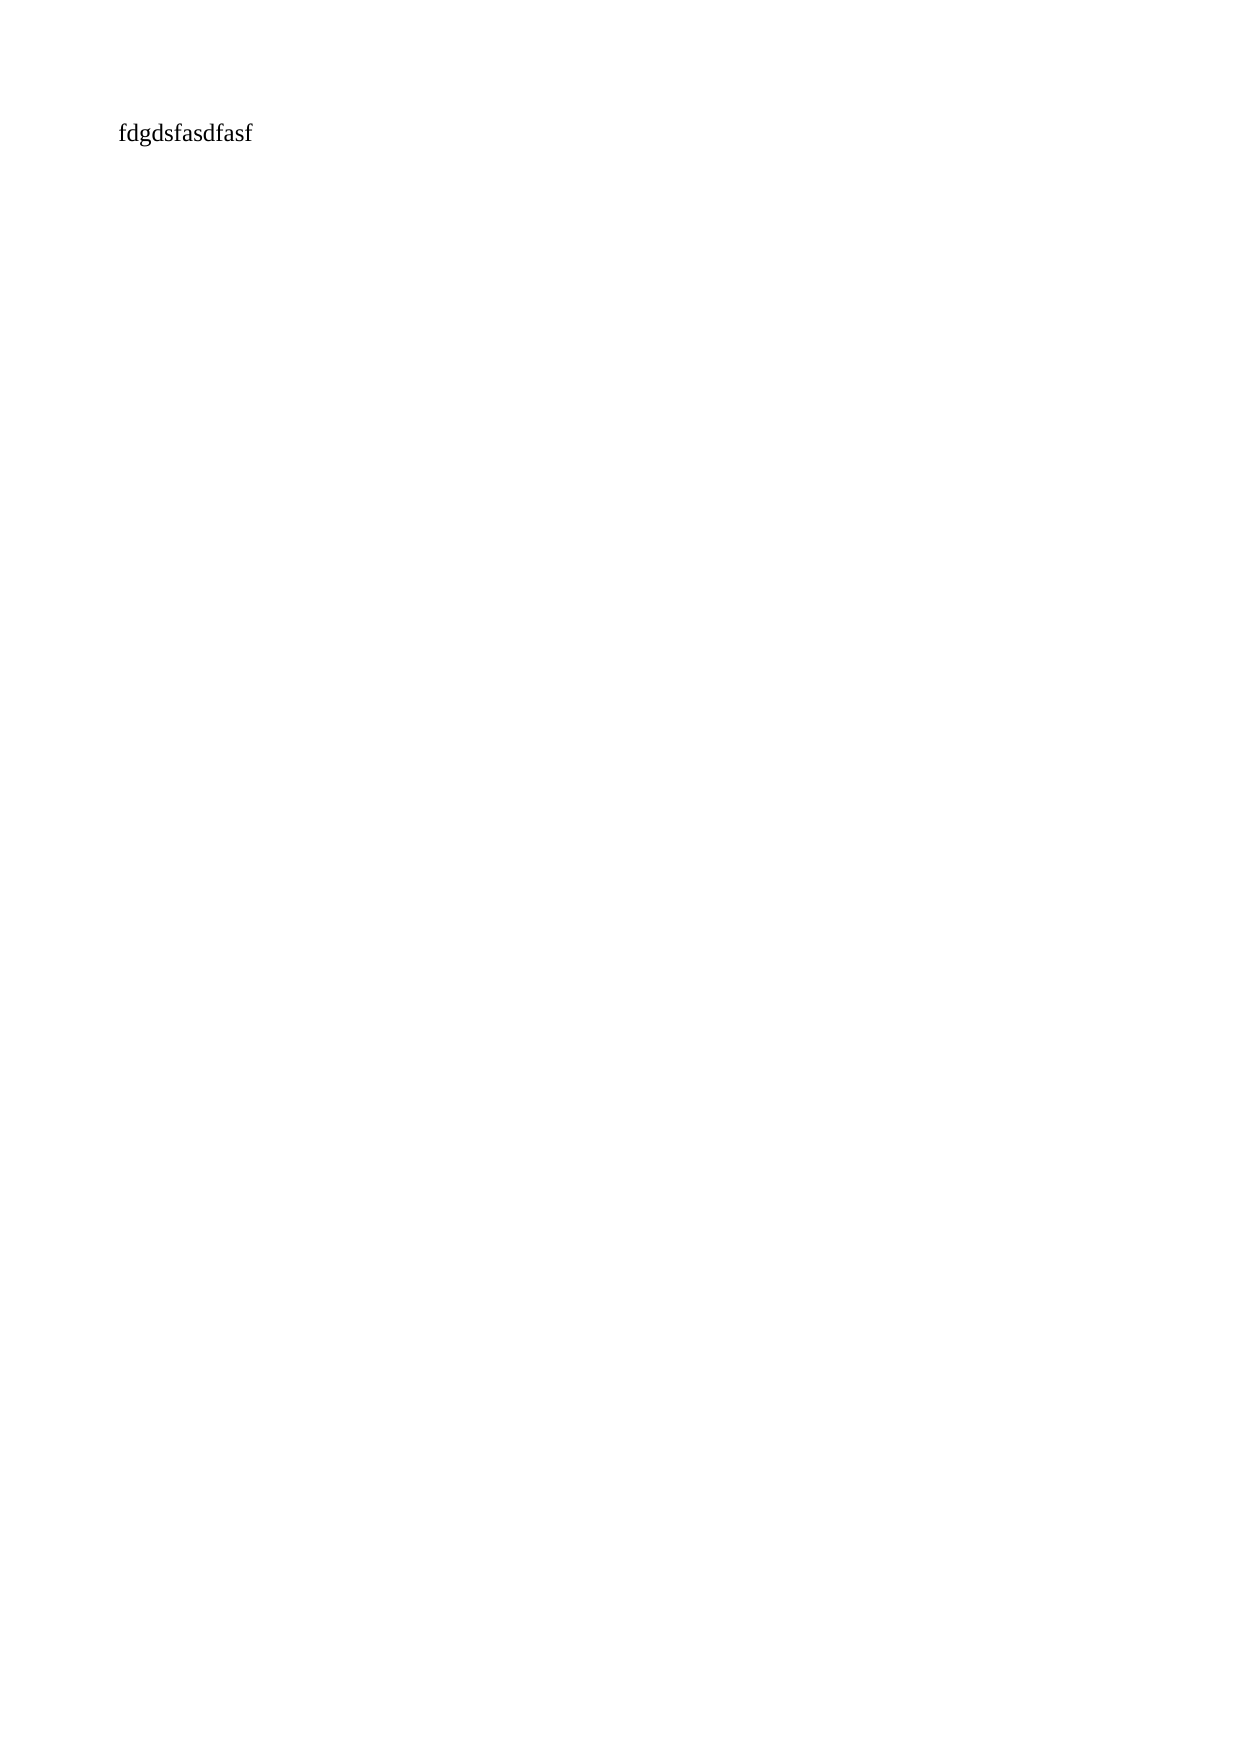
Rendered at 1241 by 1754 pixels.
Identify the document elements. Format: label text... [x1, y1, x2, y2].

text fdgdsfasdfasf [118, 118, 1122, 147]
